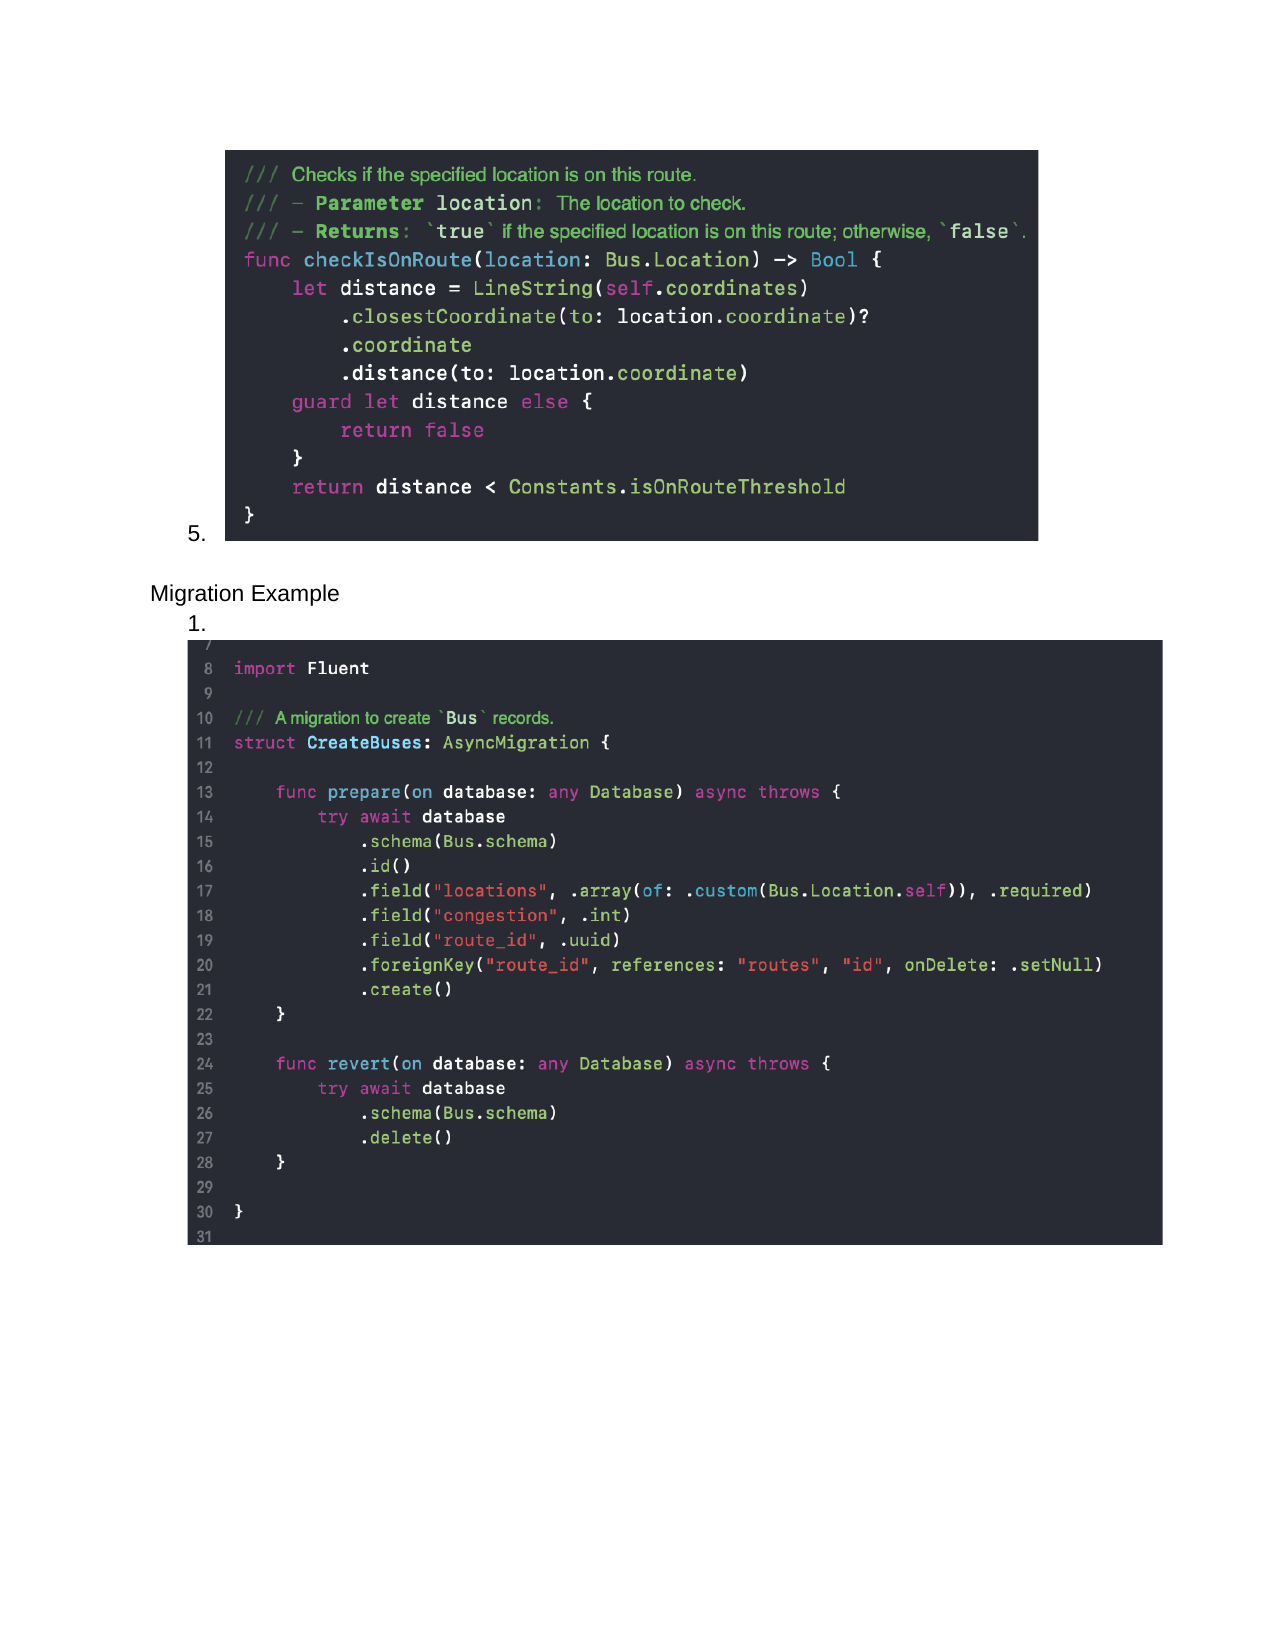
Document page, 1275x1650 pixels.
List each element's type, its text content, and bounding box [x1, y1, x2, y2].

picture [187, 640, 1163, 1245]
text Migration Example [150, 580, 1125, 606]
picture [225, 150, 1039, 541]
